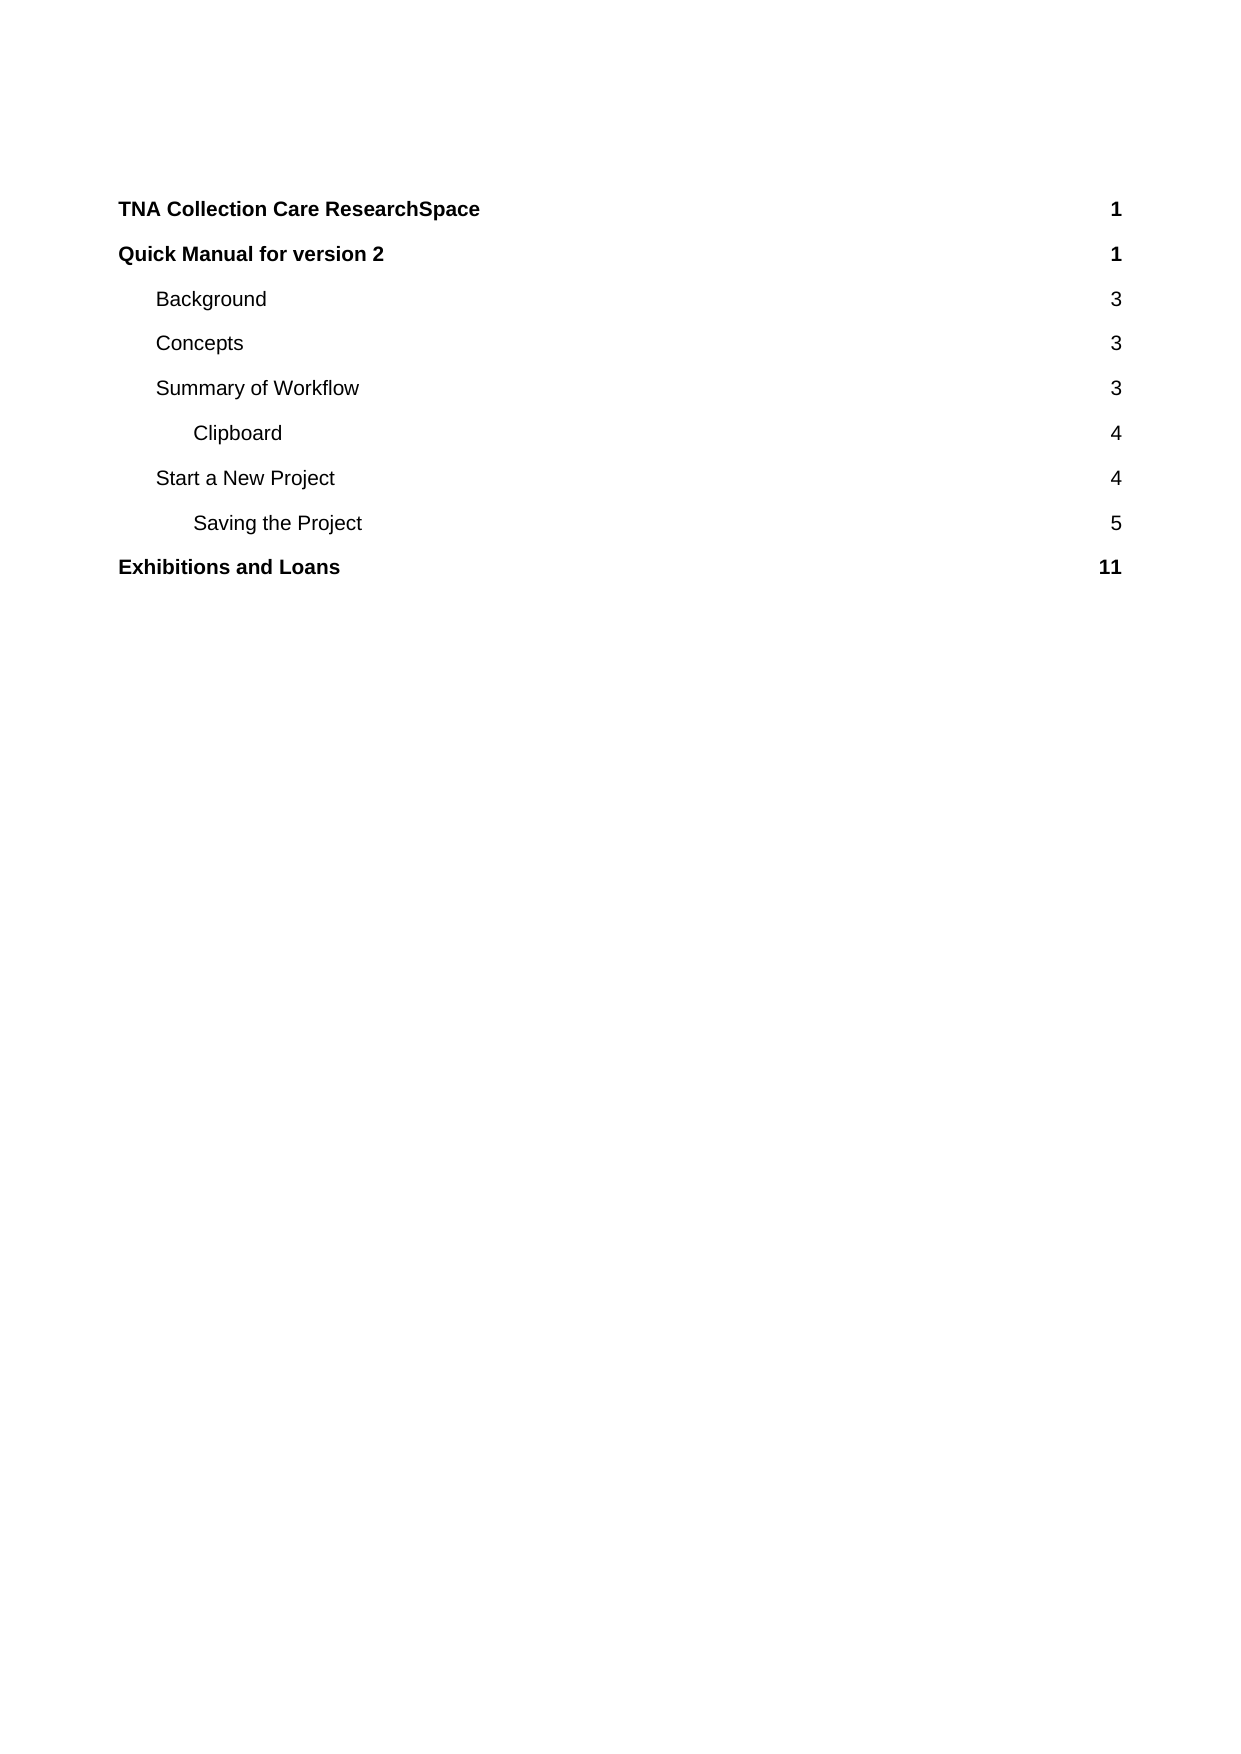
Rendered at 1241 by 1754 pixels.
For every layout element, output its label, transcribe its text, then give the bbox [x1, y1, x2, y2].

text Clipboard 4 [193, 421, 1122, 445]
text Concepts 3 [156, 331, 1122, 355]
text Background 3 [156, 286, 1122, 310]
text Quick Manual for version 2 1 [118, 242, 1122, 266]
text TNA Collection Care ResearchSpace 1 [118, 197, 1122, 221]
text Saving the Project 5 [193, 510, 1122, 534]
text Exhibitions and Loans 11 [118, 555, 1122, 579]
text Summary of Workflow 3 [156, 376, 1122, 400]
text Start a New Project 4 [156, 466, 1122, 489]
